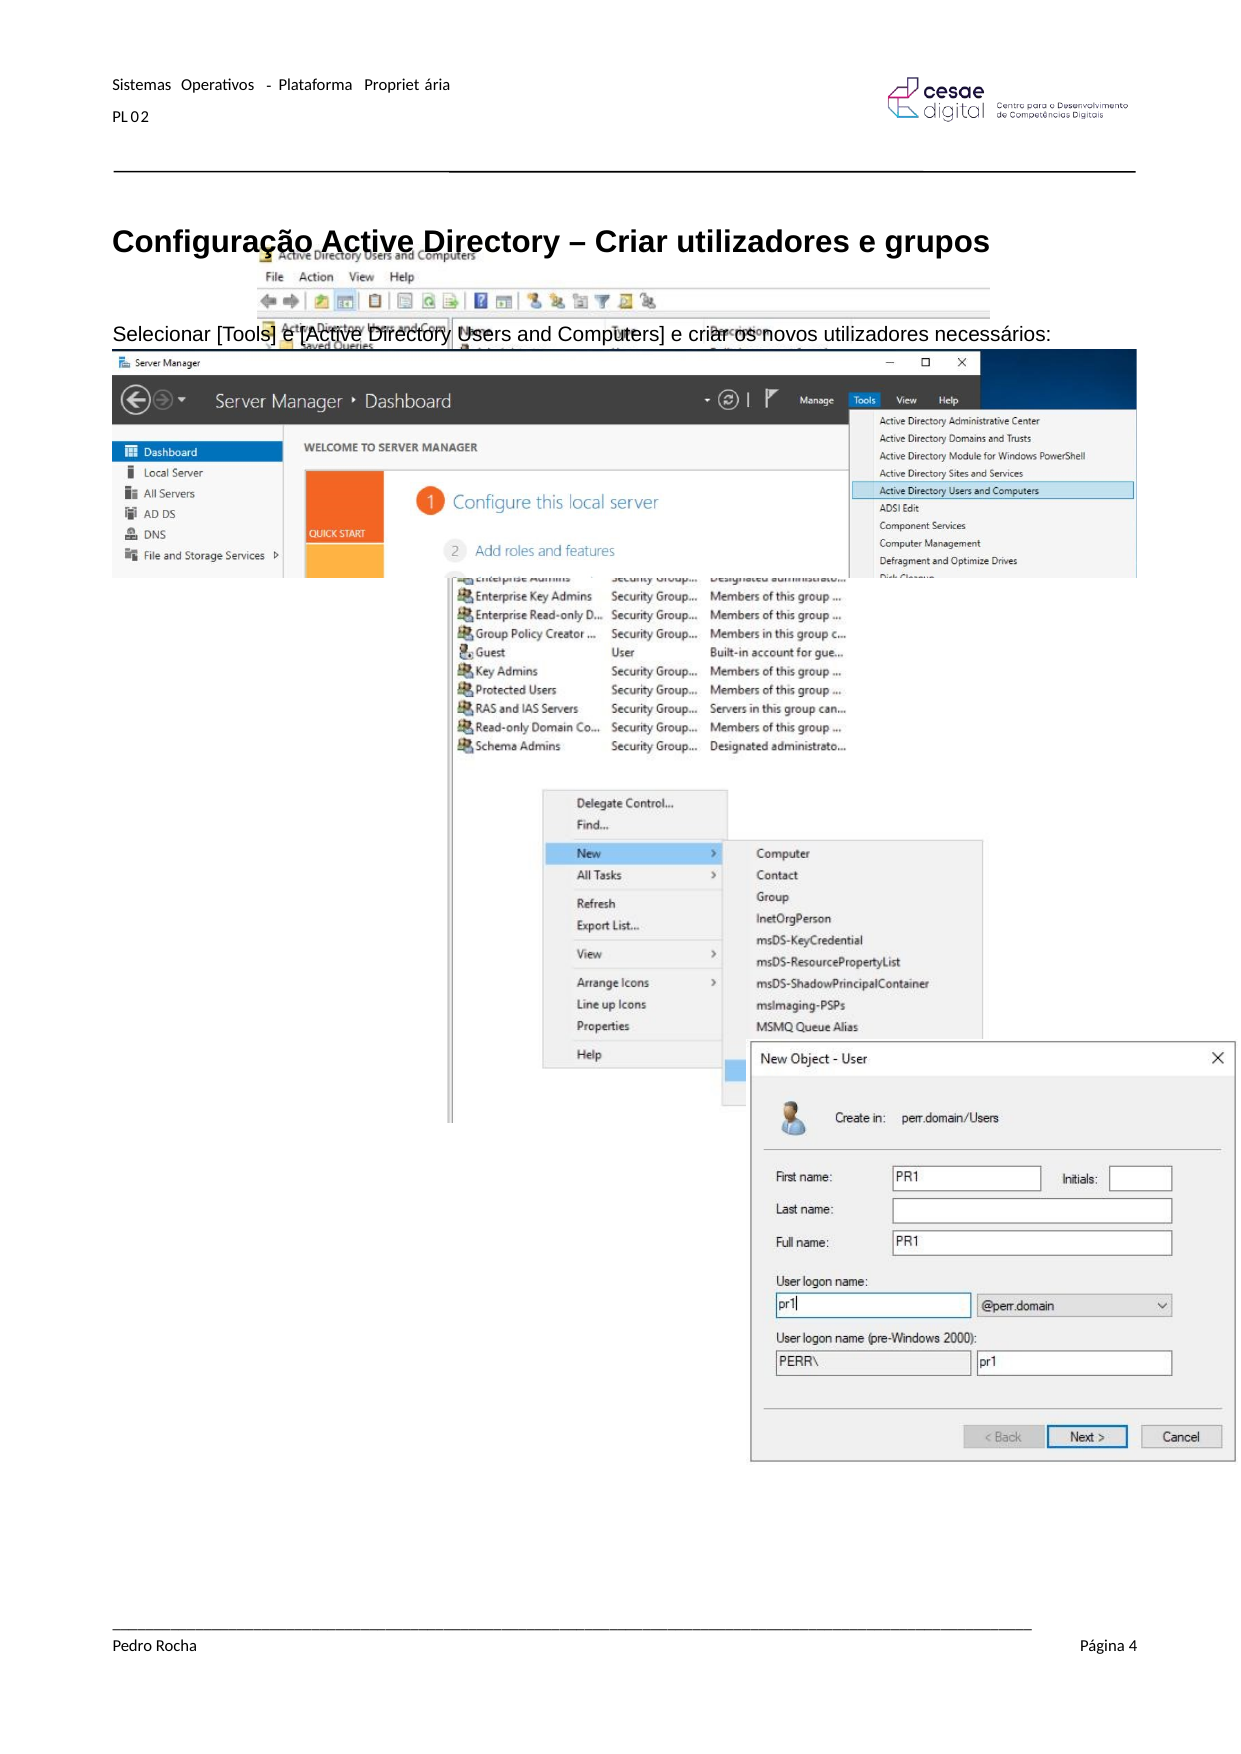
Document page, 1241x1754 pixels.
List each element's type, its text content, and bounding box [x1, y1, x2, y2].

text Selecionar [Tools] e [Active Directory Users and Computers] e criar os novos utilizadores necessários: [112, 321, 257, 345]
text Selecionar [Tools] e [Active Directory Users and Computers] e criar os novos utilizadores necessários: [990, 321, 1137, 345]
subtitle Configuração Active Directory – Criar utilizadores e grupos [112, 223, 1131, 259]
